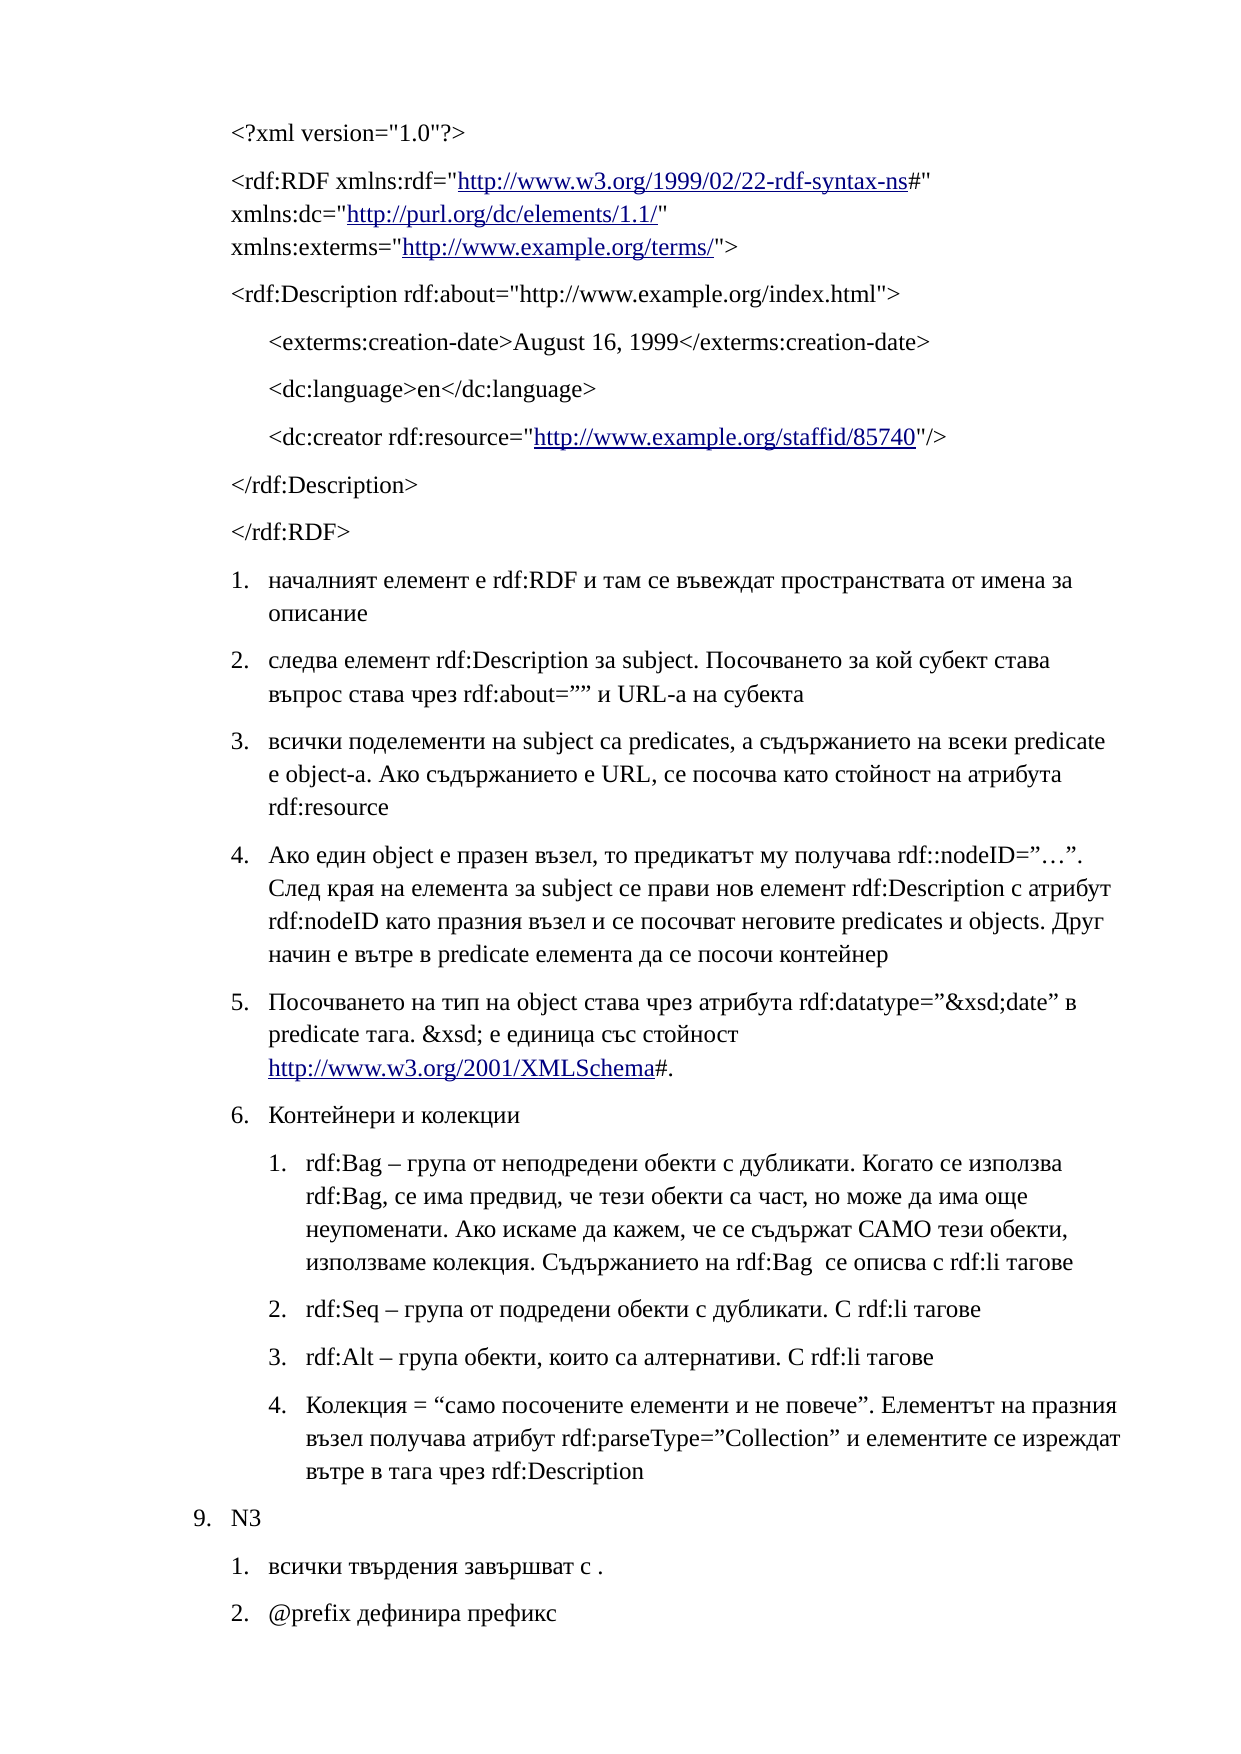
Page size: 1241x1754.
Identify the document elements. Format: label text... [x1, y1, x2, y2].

list всички поделементи на subject са predicates, а съдържанието на всеки predicate е object-а. Ако съдържанието е URL, се посочва като стойност на атрибута rdf:resource [231, 726, 1122, 821]
list </rdf:RDF> [193, 517, 1122, 546]
list <?xml version="1.0"?> [193, 118, 1122, 147]
list всички твърдения завършват с . [231, 1551, 1122, 1580]
list Посочването на тип на object става чрез атрибута rdf:datatype=”&xsd;date” в predicate тага. &xsd; е единица със стойност http://www.w3.org/2001/XMLSchema#. [231, 987, 1122, 1081]
list Ако един object е празен възел, то предикатът му получава rdf::nodeID=”…”. След края на елемента за subject се прави нов елемент rdf:Description с атрибут rdf:nodeID като празния възел и се посочват неговите predicates и objects. Друг начин е вътре в predicate елемента да се посочи контейнер [231, 840, 1122, 968]
list <dc:language>en</dc:language> [231, 374, 1122, 403]
list следва елемент rdf:Description за subject. Посочването за кой субект става въпрос става чрез rdf:about=”” и URL-a на субекта [231, 646, 1122, 707]
list Колекция = “само посочените елементи и не повече”. Елементът на празния възел получава атрибут rdf:parseType=”Collection” и елементите се изреждат вътре в тага чрез rdf:Description [268, 1390, 1122, 1484]
list <exterms:creation-date>August 16, 1999</exterms:creation-date> [231, 327, 1122, 356]
list Контейнери и колекции [231, 1100, 1122, 1129]
list <dc:creator rdf:resource="http://www.example.org/staffid/85740"/> [231, 422, 1122, 451]
list rdf:Bag – група от неподредени обекти с дубликати. Когато се използва rdf:Bag, се има предвид, че тези обекти са част, но може да има още неупоменати. Ако искаме да кажем, че се съдържат САМО тези обекти, използваме колекция. Съдържанието на rdf:Bag се описва с rdf:li тагове [268, 1148, 1122, 1276]
list rdf:Alt – група обекти, които са алтернативи. С rdf:li тагове [268, 1342, 1122, 1371]
list N3 [193, 1503, 1122, 1532]
list </rdf:Description> [193, 470, 1122, 498]
list @prefix дефинира префикс [231, 1598, 1122, 1627]
list началният елемент е rdf:RDF и там се въвеждат пространствата от имена за описание [231, 565, 1122, 627]
list <rdf:Description rdf:about="http://www.example.org/index.html"> [193, 279, 1122, 308]
list <rdf:RDF xmlns:rdf="http://www.w3.org/1999/02/22-rdf-syntax-ns#" xmlns:dc="http://purl.org/dc/elements/1.1/" xmlns:exterms="http://www.example.org/terms/"> [193, 166, 1122, 261]
list rdf:Seq – група от подредени обекти с дубликати. С rdf:li тагове [268, 1294, 1122, 1323]
